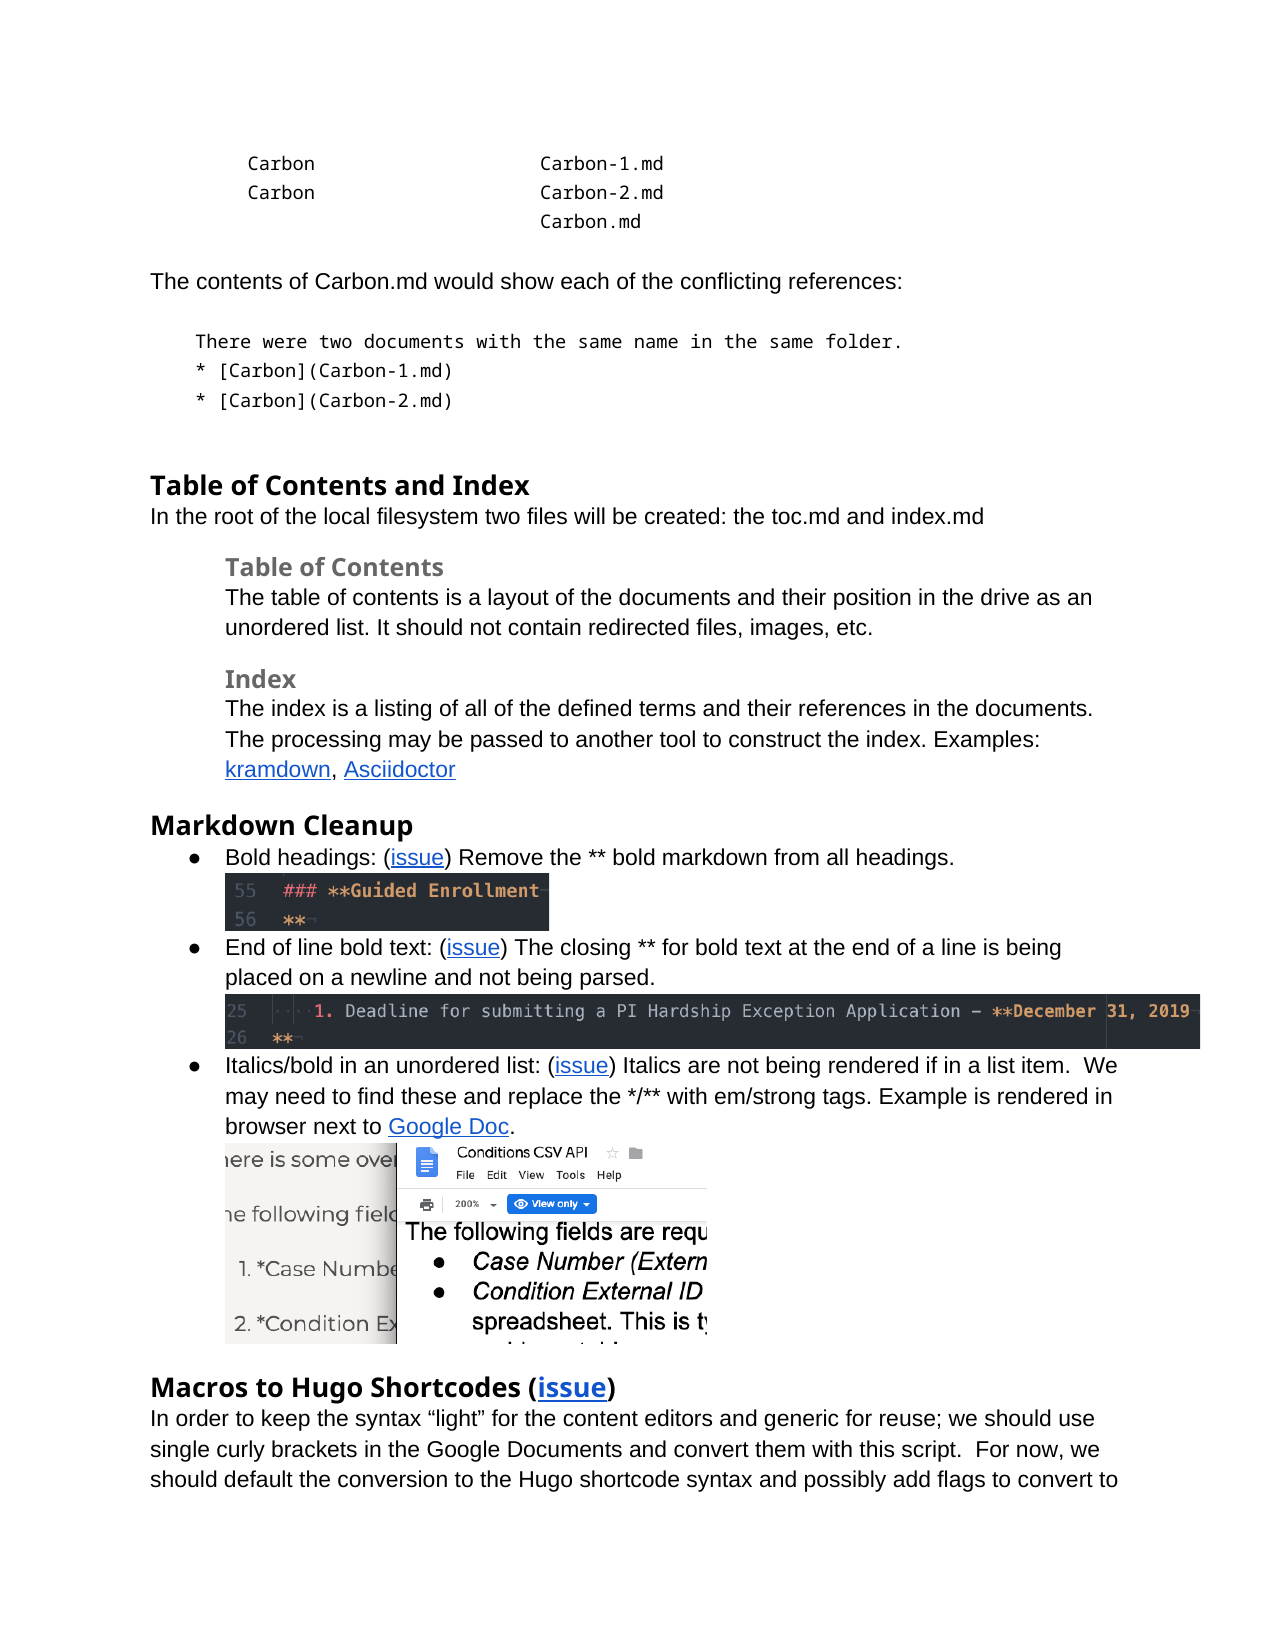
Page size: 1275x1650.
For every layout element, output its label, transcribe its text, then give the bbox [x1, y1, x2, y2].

subtitle Table of Contents [225, 550, 1125, 584]
text Carbon Carbon-2.md [225, 179, 1125, 205]
text The index is a listing of all of the defined terms and their references in the documents. The processing may be passed to another tool to construct the index. Examples: kramdown, Asciidoctor [225, 695, 1125, 782]
list Bold headings: (issue) Remove the ** bold markdown from all headings. [187, 844, 1125, 930]
picture [225, 873, 550, 931]
text Carbon.md [225, 208, 1125, 234]
text Carbon Carbon-1.md [225, 150, 1125, 176]
text The table of contents is a layout of the documents and their position in the drive as an unordered list. It should not contain redirected files, images, etc. [225, 584, 1125, 641]
subtitle Markdown Cleanup [150, 807, 1125, 844]
subtitle Index [225, 661, 1125, 695]
subtitle Table of Contents and Index [150, 466, 1125, 503]
text The contents of Carbon.md would show each of the conflicting references: [150, 268, 1125, 294]
list End of line bold text: (issue) The closing ** for bold text at the end of a line is being placed on a newline and not being parsed. [187, 934, 1125, 1049]
subtitle Macros to Hugo Shortcodes (issue) [150, 1368, 1125, 1405]
text * [Carbon](Carbon-2.md) [150, 387, 1125, 412]
text In order to keep the syntax “light” for the content editors and generic for reuse; we should use single curly brackets in the Google Documents and convert them with this script. For now, we should default the conversion to the Hugo shortcode syntax and possibly add flags to convert to [150, 1405, 1125, 1492]
picture [225, 1143, 707, 1344]
text * [Carbon](Carbon-1.md) [150, 358, 1125, 383]
text In the root of the local filesystem two files will be created: the toc.md and index.md [150, 503, 1125, 529]
list Italics/bold in an unordered list: (issue) Italics are not being rendered if in a list item. We may need to find these and replace the */** with em/strong tags. Example is rendered in browser next to Google Doc. [187, 1052, 1125, 1344]
picture [225, 994, 1200, 1049]
text There were two documents with the same name in the same folder. [150, 328, 1125, 354]
